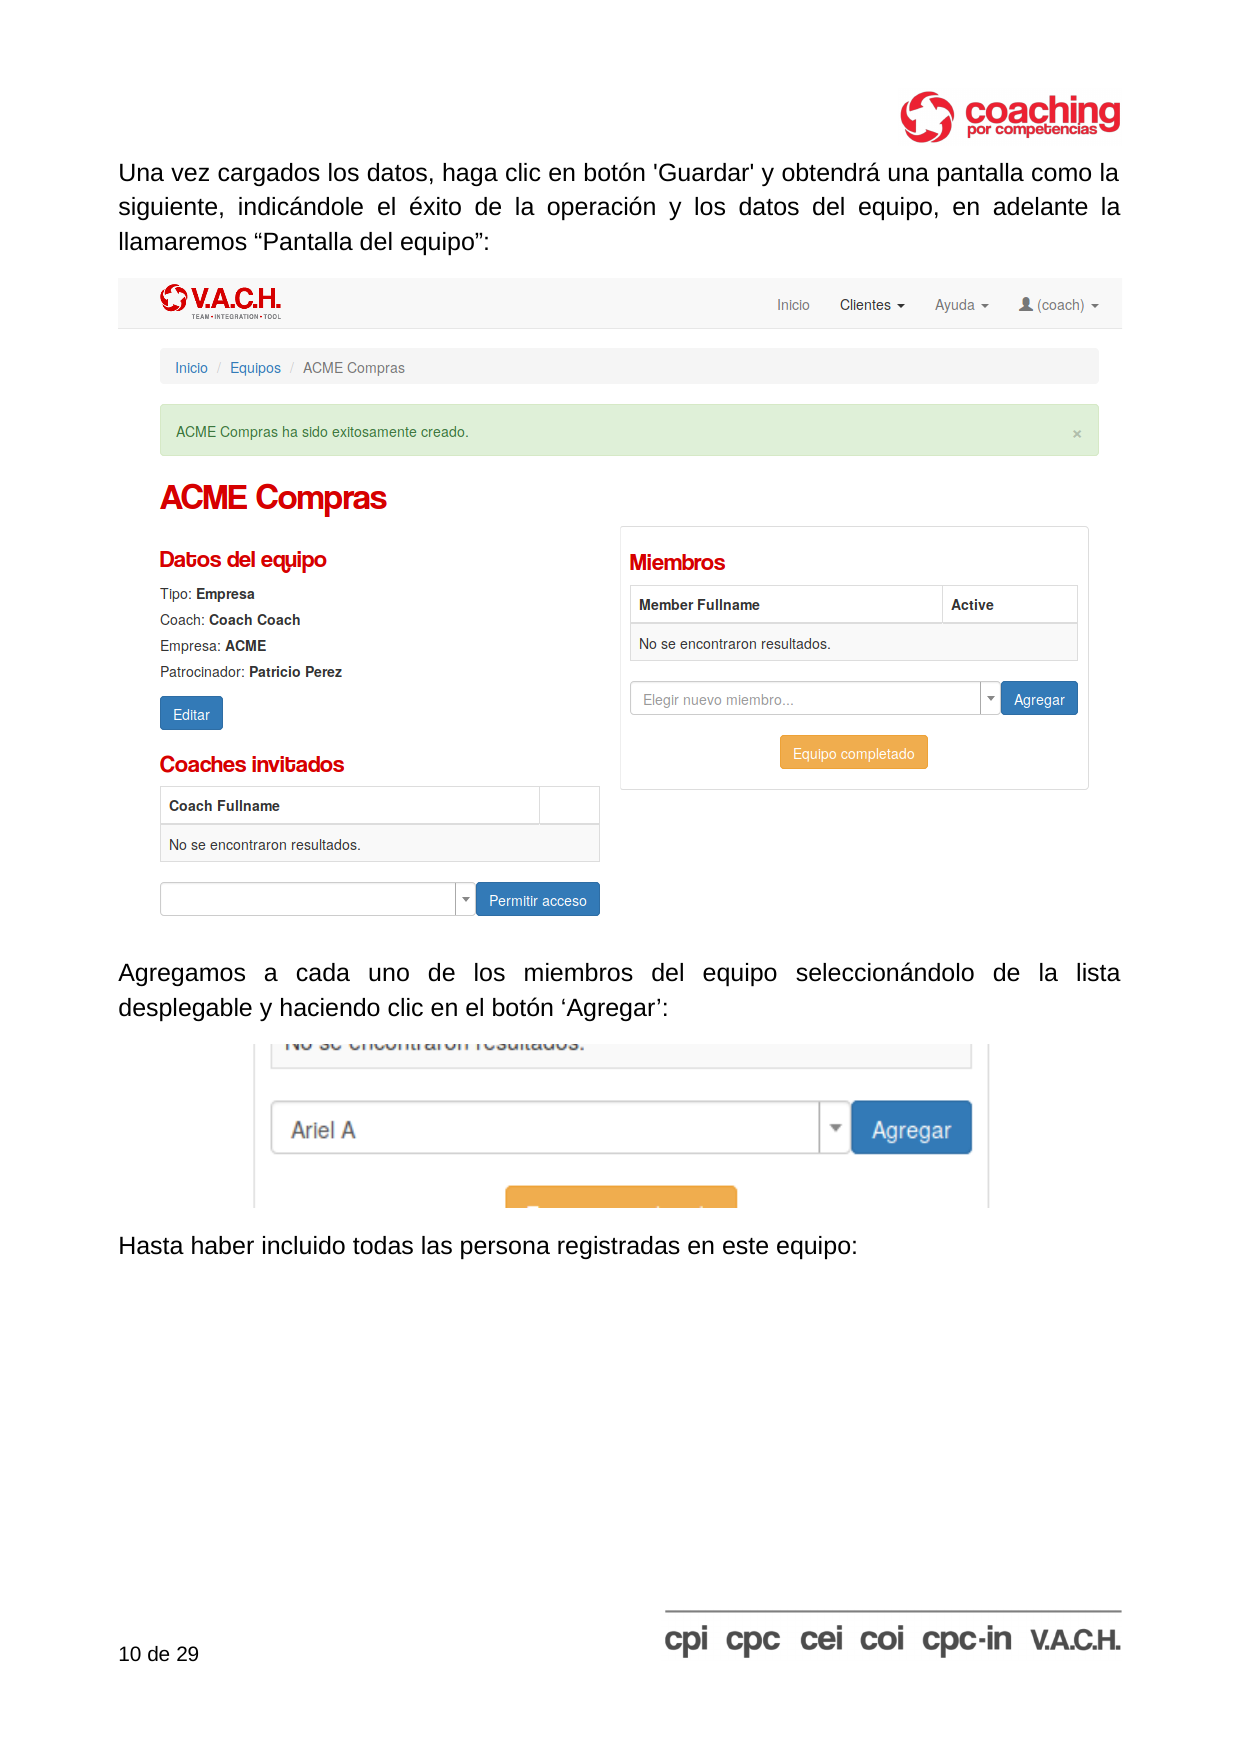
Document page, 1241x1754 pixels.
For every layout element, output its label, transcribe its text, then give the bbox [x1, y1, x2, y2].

text Hasta haber incluido todas las persona registradas en este equipo: [118, 1231, 1122, 1259]
picture [897, 88, 1123, 146]
picture [238, 1044, 1002, 1208]
text Agregamos a cada uno de los miembros del equipo seleccionándolo de la lista desplegable y haciendo clic en el botón ‘Agregar’: [118, 958, 1122, 1021]
picture [661, 1609, 1123, 1661]
picture [118, 278, 1123, 935]
text Una vez cargados los datos, haga clic en botón 'Guardar' y obtendrá una pantalla como la siguiente, indicándole el éxito de la operación y los datos del equipo, en adelante la llamaremos “Pantalla del equipo”: [118, 158, 1122, 255]
